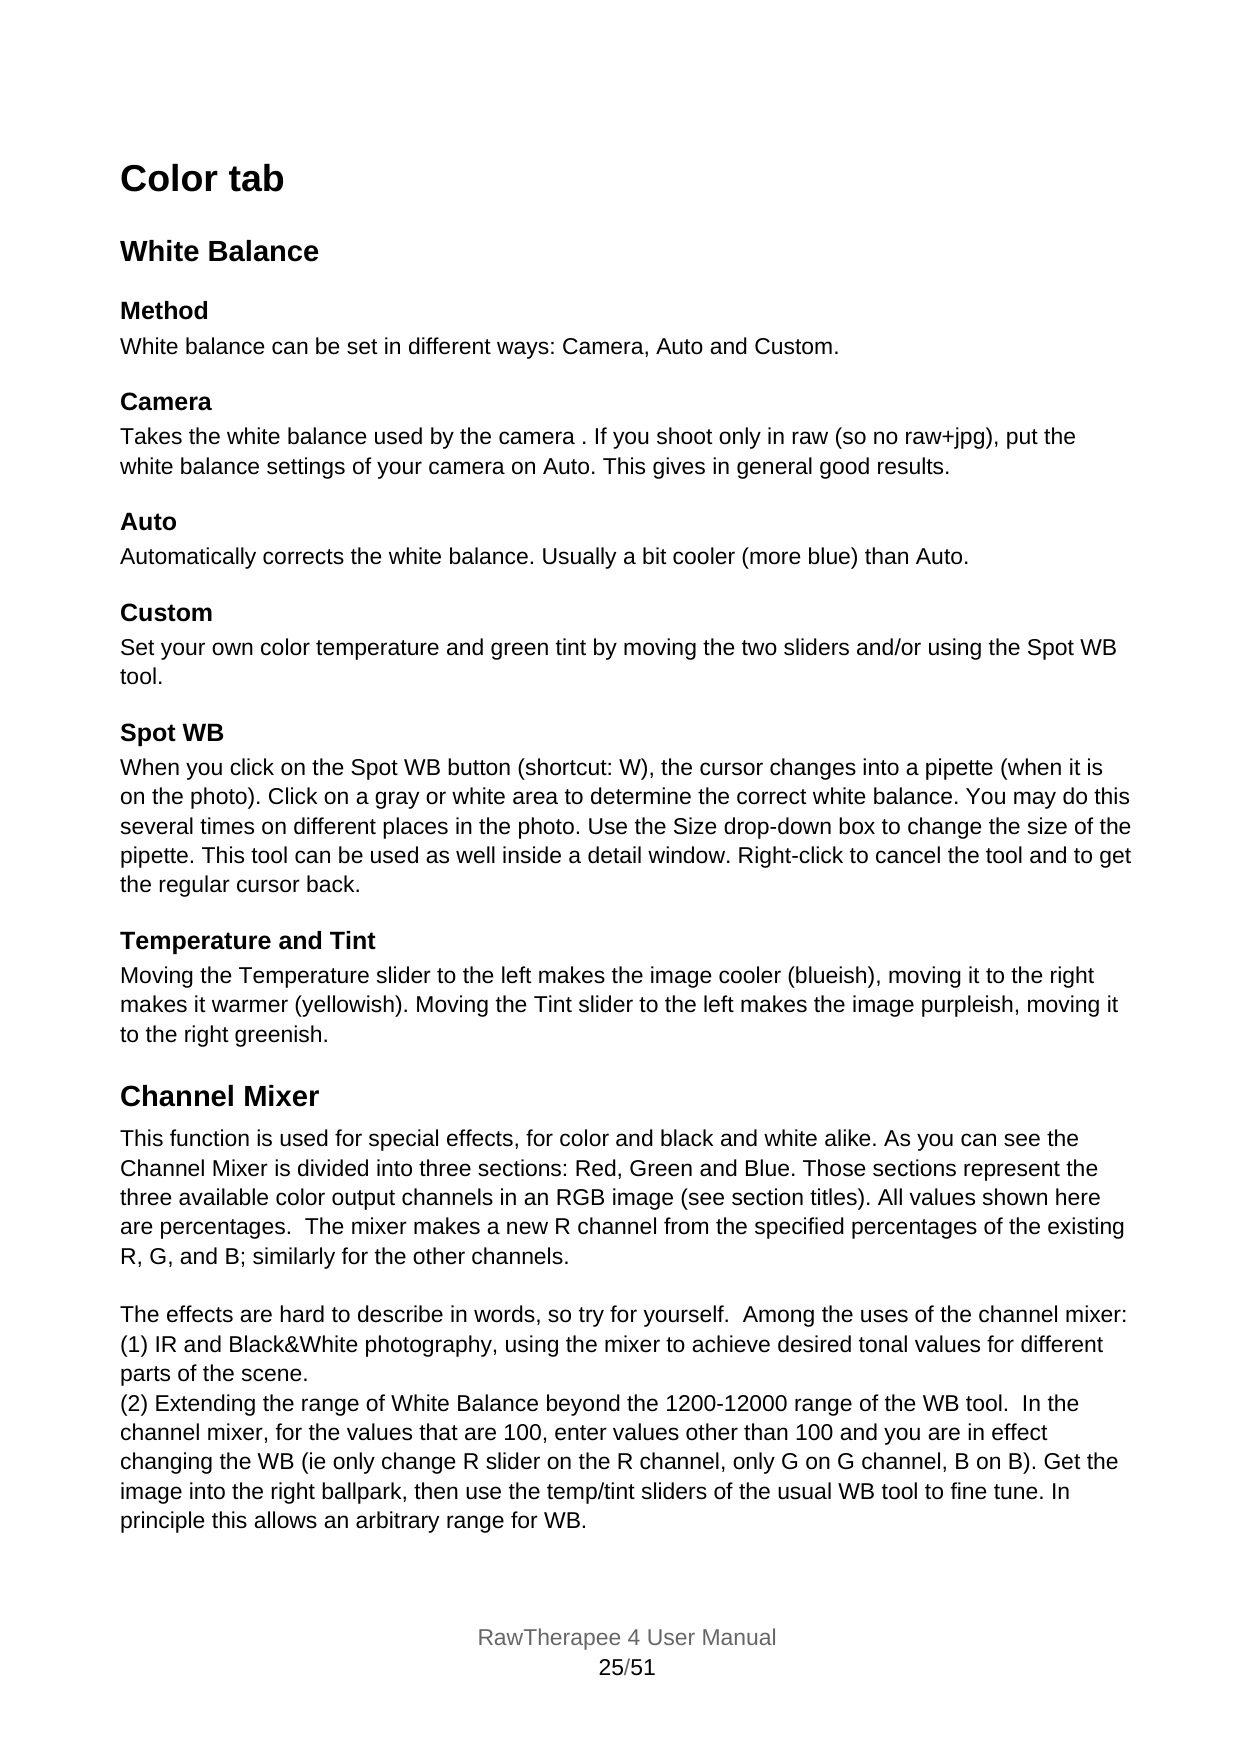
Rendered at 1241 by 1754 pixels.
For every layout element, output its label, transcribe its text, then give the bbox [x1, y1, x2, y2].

text Takes the white balance used by the camera . If you shoot only in raw (so no raw+jpg), put the white balance settings of your camera on Auto. This gives in general good results. [120, 424, 1134, 479]
text Moving the Temperature slider to the left makes the image cooler (blueish), moving it to the right makes it warmer (yellowish). Moving the Tint slider to the left makes the image purpleish, moving it to the right greenish. [120, 963, 1134, 1047]
text The effects are hard to describe in words, so try for yourself. Among the uses of the channel mixer: [120, 1302, 1134, 1328]
subtitle Spot WB [120, 718, 1134, 746]
subtitle Camera [120, 388, 1134, 416]
text When you click on the Spot WB button (shortcut: W), the cursor changes into a pipette (when it is on the photo). Click on a gray or white area to determine the correct white balance. You may do this several times on different places in the photo. Use the Size drop-down box to change the size of the pipette. This tool can be used as well inside a detail window. Right-click to cancel the tool and to get the regular cursor back. [120, 755, 1134, 898]
subtitle Channel Mixer [120, 1080, 1134, 1113]
subtitle Temperature and Tint [120, 927, 1134, 954]
text (2) Extending the range of White Balance beyond the 1200-12000 range of the WB tool. In the channel mixer, for the values that are 100, enter values other than 100 and you are in effect changing the WB (ie only change R slider on the R channel, only G on G channel, B on B). Get the image into the right ballpark, then use the temp/tint sliders of the usual WB tool to fine tune. In principle this allows an arbitrary range for WB. [120, 1390, 1134, 1533]
subtitle Custom [120, 598, 1134, 626]
text Automatically corrects the white balance. Usually a bit cooler (more blue) than Auto. [120, 544, 1134, 570]
subtitle White Balance [120, 235, 1134, 267]
text This function is used for special effects, for color and black and white alike. As you can see the Channel Mixer is divided into three sections: Red, Green and Blue. Those sections represent the three available color output channels in an RGB image (see section titles). All values shown here are percentages. The mixer makes a new R channel from the specified percentages of the existing R, G, and B; similarly for the other channels. [120, 1126, 1134, 1269]
subtitle Method [120, 297, 1134, 325]
text White balance can be set in different ways: Camera, Auto and Custom. [120, 333, 1134, 359]
subtitle Color tab [120, 157, 1134, 199]
subtitle Auto [120, 508, 1134, 536]
text (1) IR and Black&White photography, using the mixer to achieve desired tonal values for different parts of the scene. [120, 1331, 1134, 1386]
text Set your own color temperature and green tint by moving the two sliders and/or using the Spot WB tool. [120, 635, 1134, 690]
